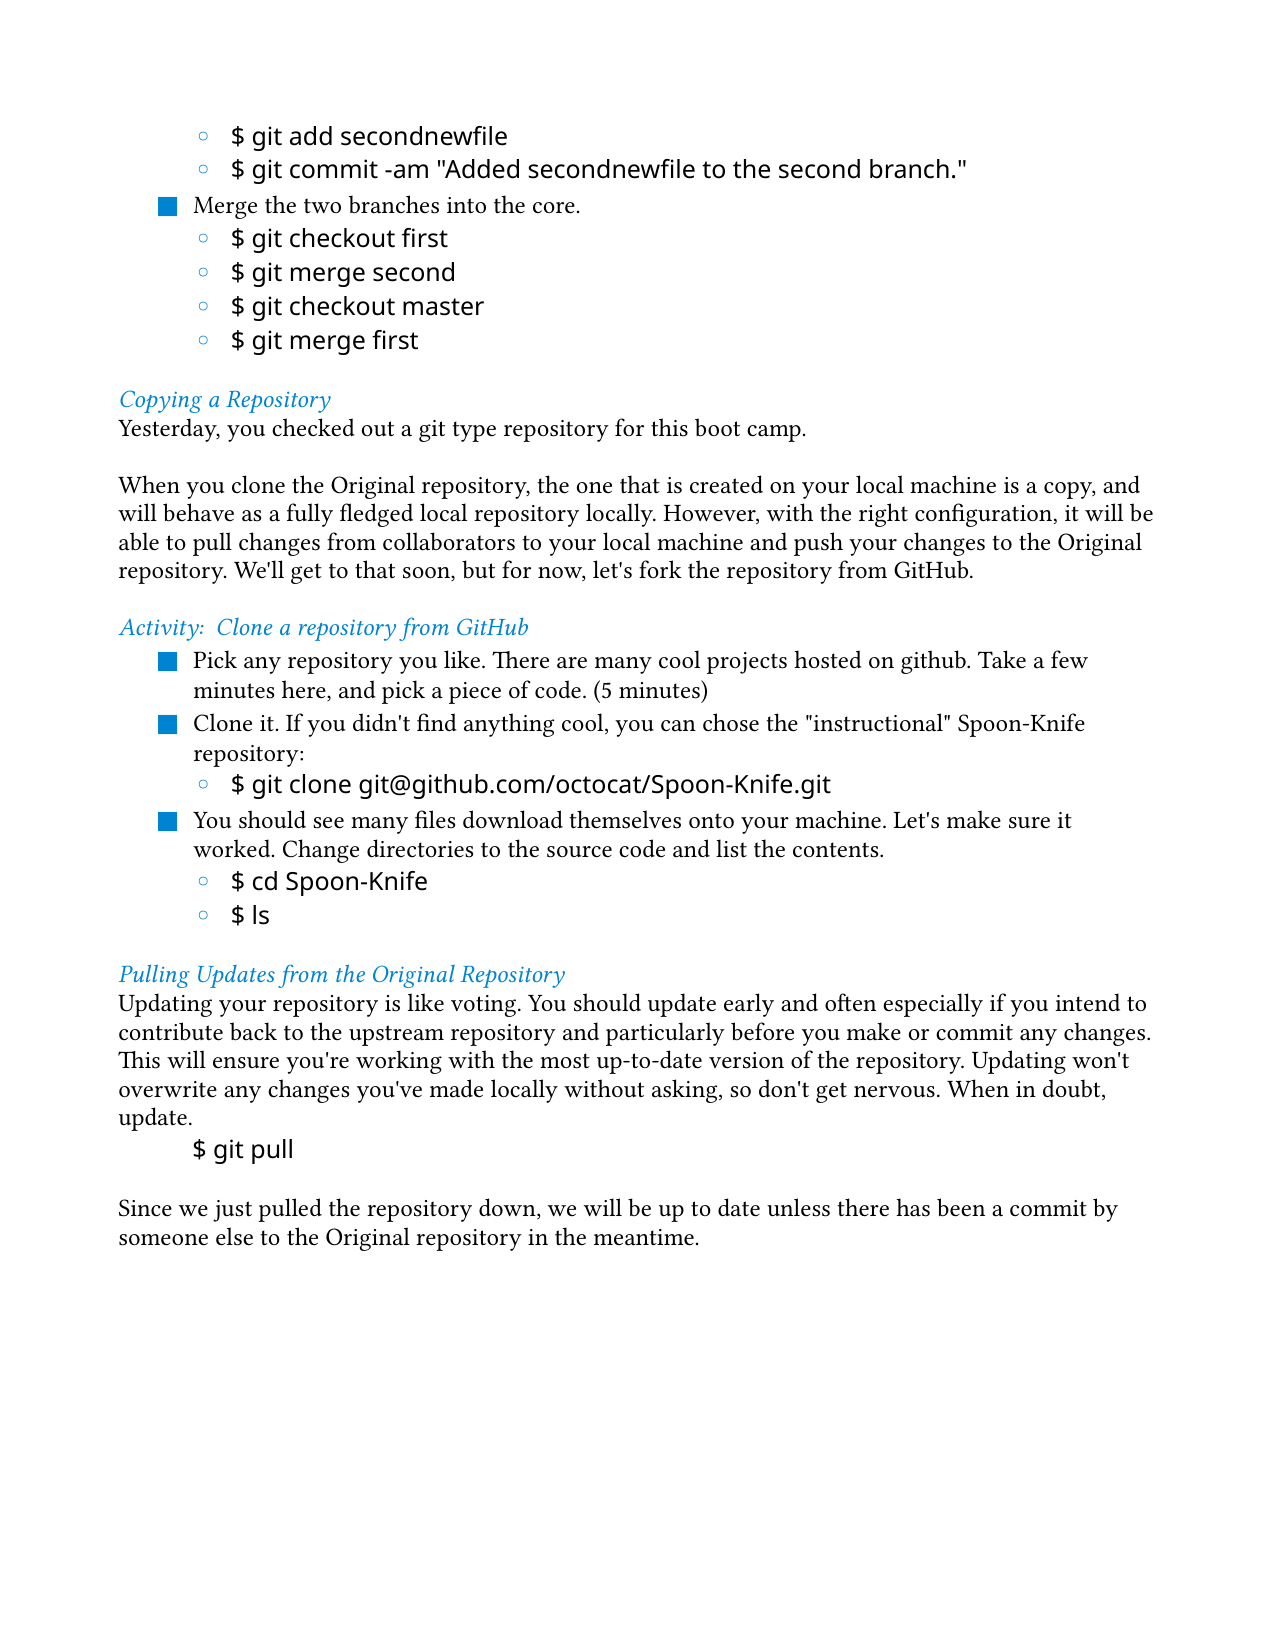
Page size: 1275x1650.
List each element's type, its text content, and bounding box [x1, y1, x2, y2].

list $ git commit -am "Added secondnewfile to the second branch." [193, 152, 1157, 186]
list Merge the two branches into the core. [156, 186, 1157, 220]
list Pick any repository you like. There are many cool projects hosted on github. Take a few minutes here, and pick a piece of code. (5 minutes) [156, 642, 1157, 704]
list $ git checkout first [193, 220, 1157, 254]
text $ git pull [192, 1132, 1157, 1166]
text Pulling Updates from the Original Repository [118, 961, 1157, 989]
list $ ls [193, 898, 1157, 932]
text Copying a Repository [118, 385, 1157, 414]
list $ git clone git@github.com/octocat/Spoon-Knife.git [193, 767, 1157, 801]
list $ git add secondnewfile [193, 118, 1157, 152]
text Updating your repository is like voting. You should update early and often especially if you intend to contribute back to the upstream repository and particularly before you make or commit any changes. This will ensure you're working with the most up-to-date version of the repository. Updating won't overwrite any changes you've made locally without asking, so don't get nervous. When in doubt, update. [118, 989, 1157, 1132]
text Yesterday, you checked out a git type repository for this boot camp. [118, 414, 1157, 442]
list Clone it. If you didn't find anything cool, you can chose the "instructional" Spoon-Knife repository: [156, 704, 1157, 767]
list $ git merge second [193, 254, 1157, 288]
list You should see many files download themselves onto your machine. Let's make sure it worked. Change directories to the source code and list the contents. [156, 801, 1157, 864]
text Since we just pulled the repository down, we will be up to date unless there has been a commit by someone else to the Original repository in the meantime. [118, 1194, 1157, 1251]
list $ cd Spoon-Knife [193, 864, 1157, 898]
text When you clone the Original repository, the one that is created on your local machine is a copy, and will behave as a fully fledged local repository locally. However, with the right configuration, it will be able to pull changes from collaborators to your local machine and push your changes to the Original repository. We'll get to that soon, but for now, let's fork the repository from GitHub. [118, 471, 1157, 585]
list $ git checkout master [193, 288, 1157, 322]
text Activity: Clone a repository from GitHub [118, 613, 1157, 642]
list $ git merge first [193, 322, 1157, 357]
